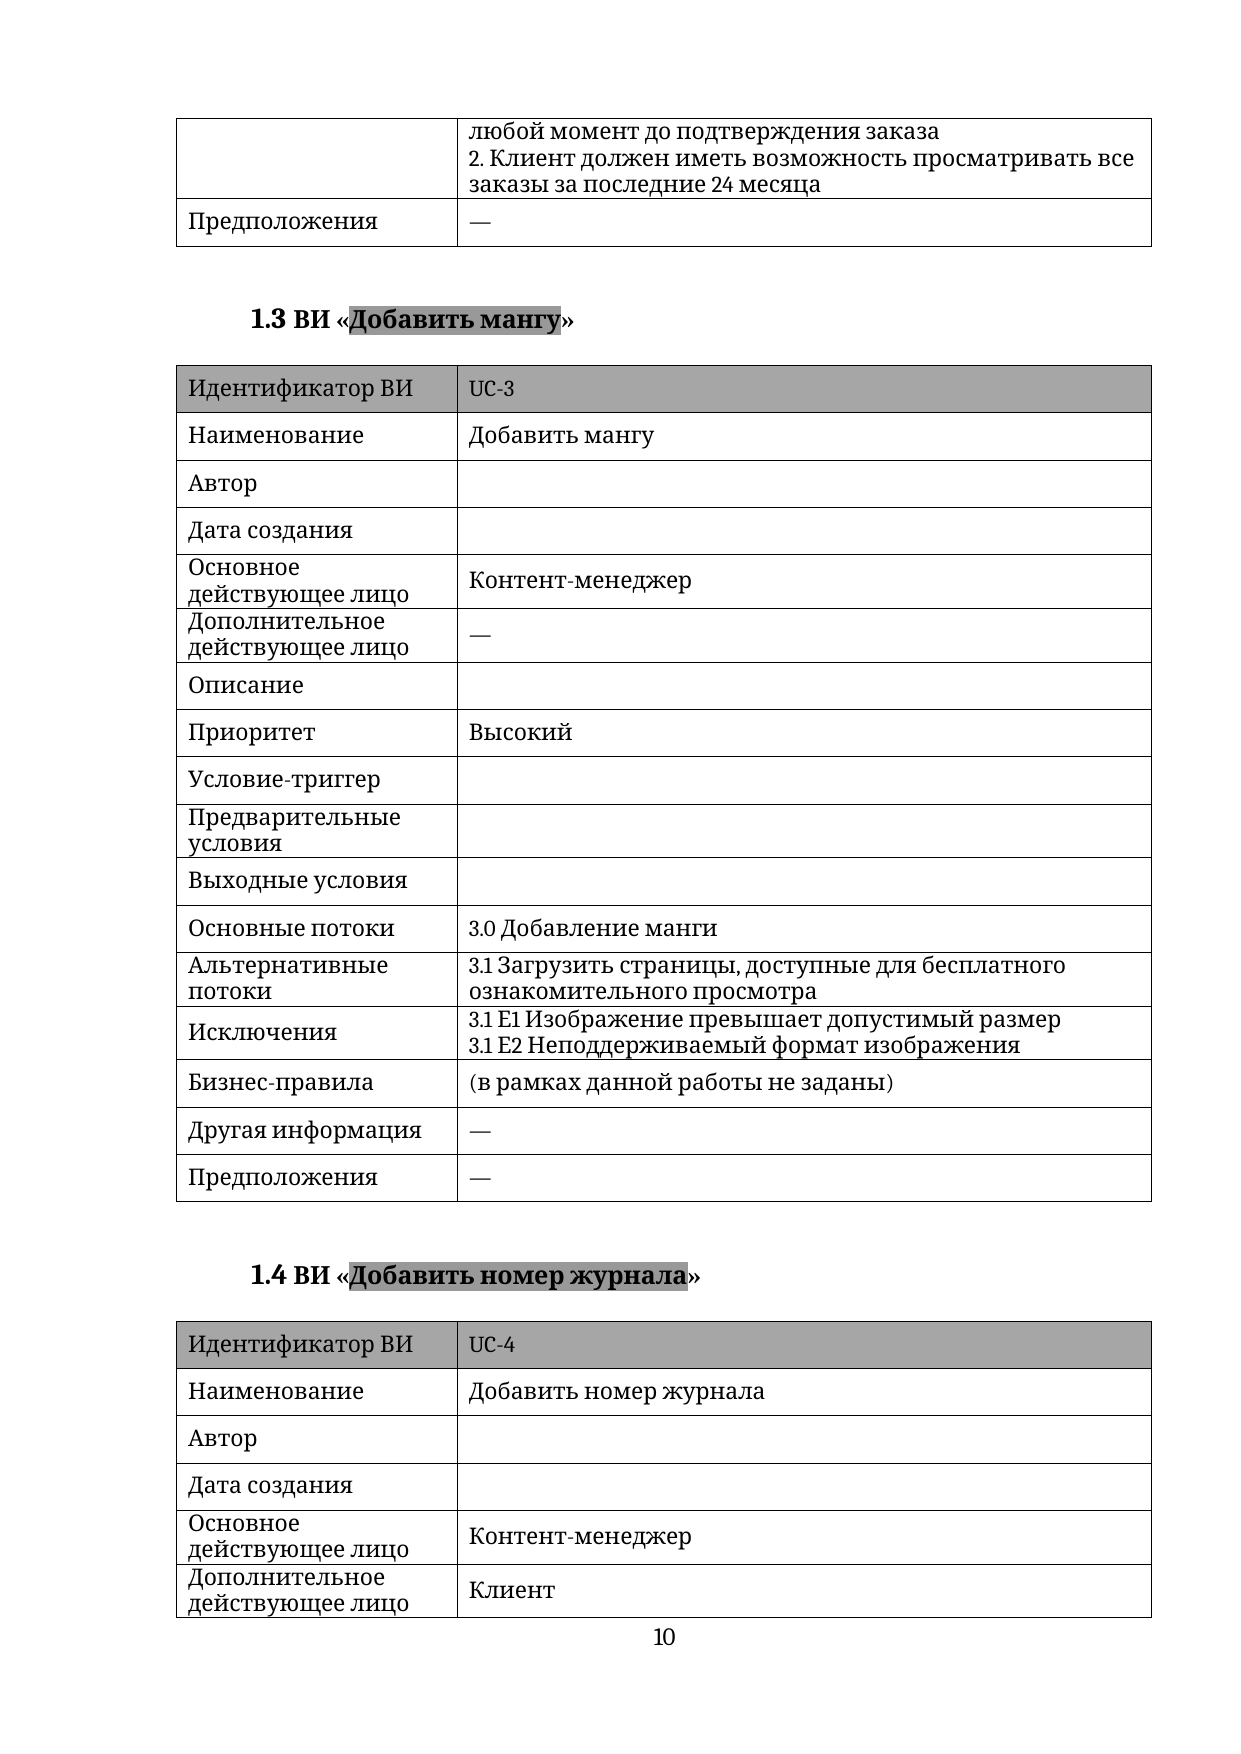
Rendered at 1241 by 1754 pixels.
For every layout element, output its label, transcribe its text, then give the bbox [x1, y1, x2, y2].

table_cell — [458, 609, 1151, 662]
table_cell Дата создания [177, 1464, 457, 1510]
table_cell Основное действующее лицо [177, 555, 457, 608]
table_cell Наименование [177, 1369, 457, 1415]
table_cell Контент-менеджер [458, 555, 1151, 608]
table_cell [458, 1464, 1151, 1510]
table_cell [458, 663, 1151, 709]
table_cell Клиент [458, 1565, 1151, 1617]
table_cell Наименование [177, 413, 457, 459]
table_header Идентификатор ВИ [177, 366, 457, 412]
table_cell Добавить мангу [458, 413, 1151, 459]
table_cell Основные потоки [177, 906, 457, 952]
table_cell Добавить номер журнала [458, 1369, 1151, 1415]
table_cell 3.1 Е1 Изображение превышает допустимый размер 3.1 Е2 Неподдерживаемый формат изображения [458, 1007, 1151, 1059]
table_cell [458, 805, 1151, 857]
table_cell — [458, 199, 1151, 246]
table_cell [458, 757, 1151, 803]
table_cell Альтернативные потоки [177, 953, 457, 1006]
table_cell [458, 461, 1151, 507]
table_cell 3.0 Добавление манги [458, 906, 1151, 952]
table_cell Дата создания [177, 508, 457, 554]
table_cell Выходные условия [177, 858, 457, 904]
table_cell Описание [177, 663, 457, 709]
table_cell Автор [177, 1416, 457, 1462]
list ВИ «Добавить мангу» [251, 303, 1152, 336]
table_cell Бизнес-правила [177, 1060, 457, 1107]
table_cell Высокий [458, 710, 1151, 756]
table_cell [458, 1416, 1151, 1462]
table_cell Предположения [177, 1155, 457, 1201]
table_cell Автор [177, 461, 457, 507]
table_cell Исключения [177, 1007, 457, 1059]
table_cell Предположения [177, 199, 457, 246]
table_cell Предварительные условия [177, 805, 457, 857]
table_header UC-3 [458, 366, 1151, 412]
table_cell (в рамках данной работы не заданы) [458, 1060, 1151, 1107]
table_cell Контент-менеджер [458, 1511, 1151, 1563]
table_cell [177, 119, 457, 198]
table_cell [458, 508, 1151, 554]
table_cell любой момент до подтверждения заказа 2. Клиент должен иметь возможность просматривать все заказы за последние 24 месяца [458, 119, 1151, 198]
table_cell Дополнительное действующее лицо [177, 1565, 457, 1617]
table_cell — [458, 1108, 1151, 1154]
table_cell 3.1 Загрузить страницы, доступные для бесплатного ознакомительного просмотра [458, 953, 1151, 1006]
table_header UC-4 [458, 1322, 1151, 1368]
table_cell Основное действующее лицо [177, 1511, 457, 1563]
list ВИ «Добавить номер журнала» [251, 1258, 1152, 1292]
table_cell Приоритет [177, 710, 457, 756]
table_cell Условие-триггер [177, 757, 457, 803]
table_header Идентификатор ВИ [177, 1322, 457, 1368]
table_cell Другая информация [177, 1108, 457, 1154]
table_cell [458, 858, 1151, 904]
table_cell Дополнительное действующее лицо [177, 609, 457, 662]
table_cell — [458, 1155, 1151, 1201]
